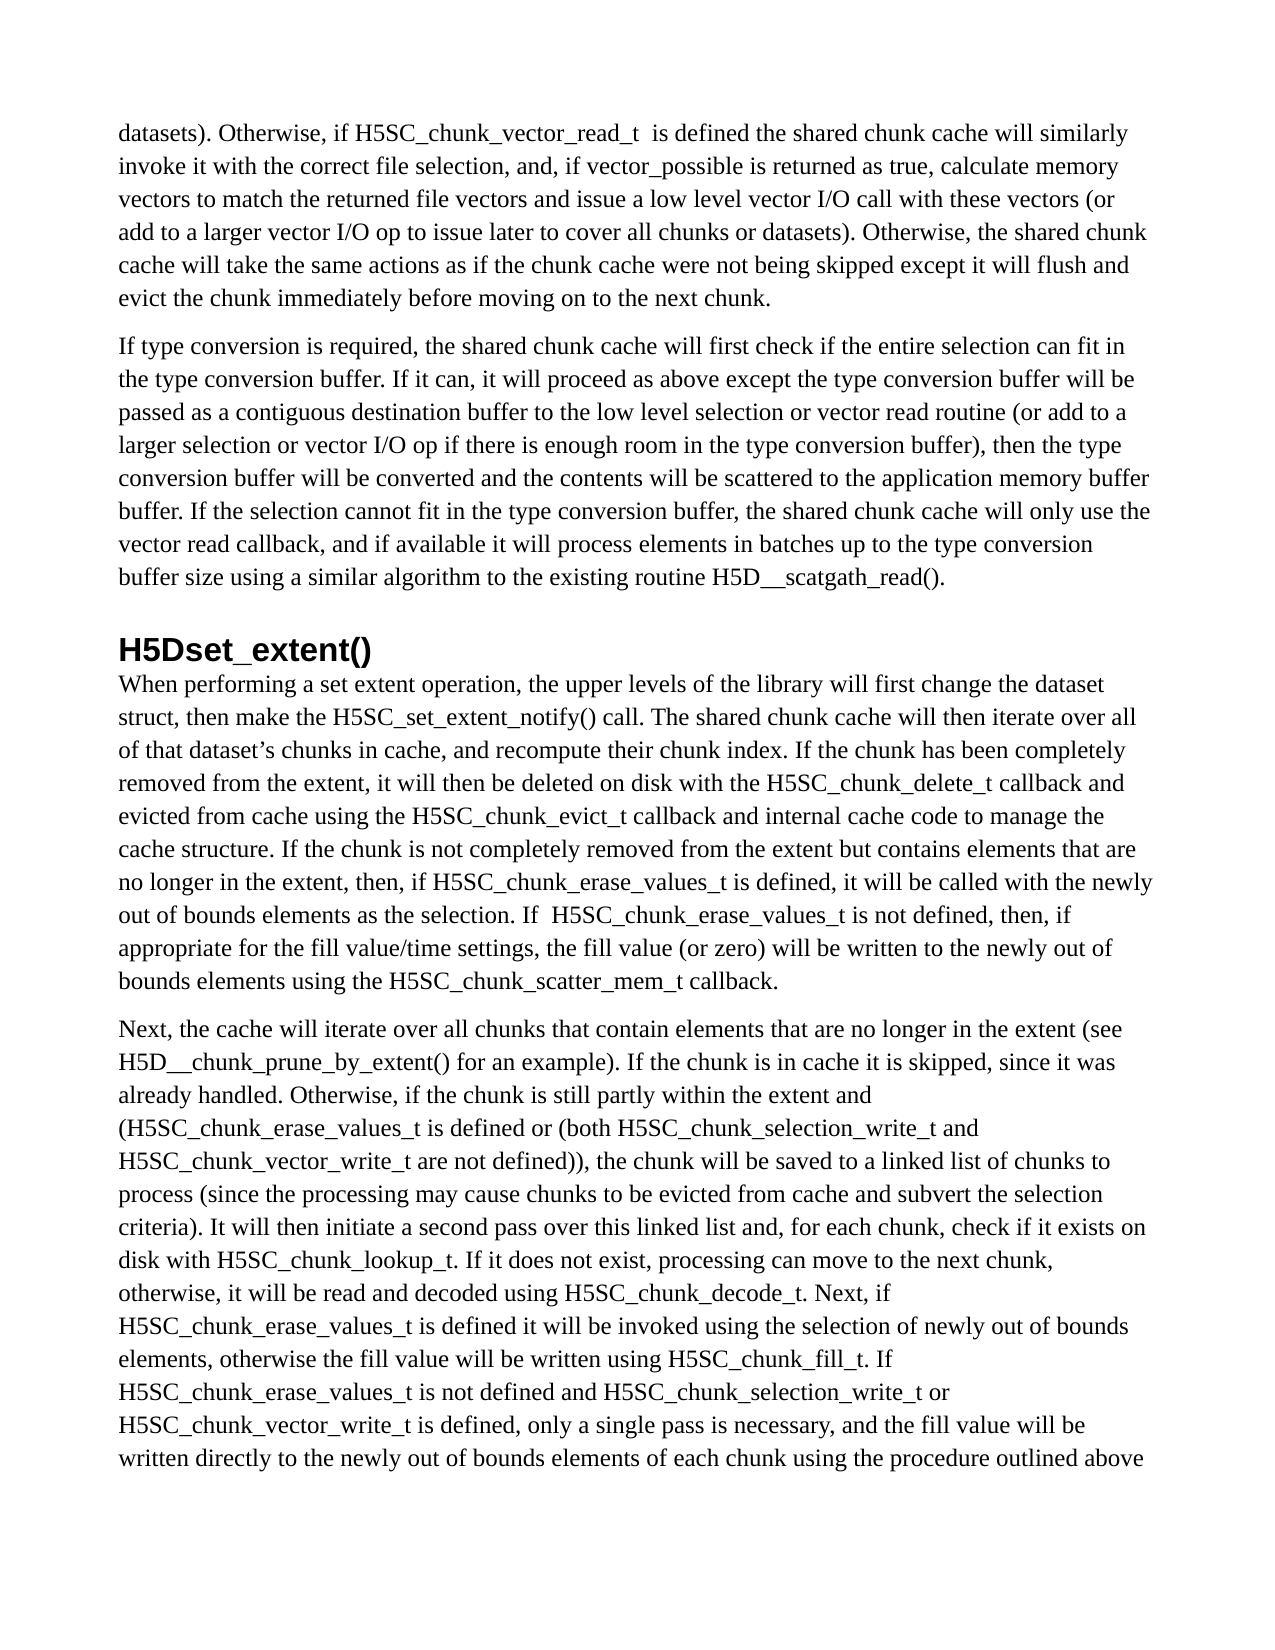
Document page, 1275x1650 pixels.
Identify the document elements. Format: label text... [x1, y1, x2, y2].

text When performing a set extent operation, the upper levels of the library will first change the dataset struct, then make the H5SC_set_extent_notify() call. The shared chunk cache will then iterate over all of that dataset’s chunks in cache, and recompute their chunk index. If the chunk has been completely removed from the extent, it will then be deleted on disk with the H5SC_chunk_delete_t callback and evicted from cache using the H5SC_chunk_evict_t callback and internal cache code to manage the cache structure. If the chunk is not completely removed from the extent but contains elements that are no longer in the extent, then, if H5SC_chunk_erase_values_t is defined, it will be called with the newly out of bounds elements as the selection. If H5SC_chunk_erase_values_t is not defined, then, if appropriate for the fill value/time settings, the fill value (or zero) will be written to the newly out of bounds elements using the H5SC_chunk_scatter_mem_t callback. [118, 669, 1157, 995]
text If type conversion is required, the shared chunk cache will first check if the entire selection can fit in the type conversion buffer. If it can, it will proceed as above except the type conversion buffer will be passed as a contiguous destination buffer to the low level selection or vector read routine (or add to a larger selection or vector I/O op if there is enough room in the type conversion buffer), then the type conversion buffer will be converted and the contents will be scattered to the application memory buffer buffer. If the selection cannot fit in the type conversion buffer, the shared chunk cache will only use the vector read callback, and if available it will process elements in batches up to the type conversion buffer size using a similar algorithm to the existing routine H5D__scatgath_read(). [118, 331, 1157, 591]
subtitle H5Dset_extent() [118, 630, 1157, 669]
text datasets). Otherwise, if H5SC_chunk_vector_read_t is defined the shared chunk cache will similarly invoke it with the correct file selection, and, if vector_possible is returned as true, calculate memory vectors to match the returned file vectors and issue a low level vector I/O call with these vectors (or add to a larger vector I/O op to issue later to cover all chunks or datasets). Otherwise, the shared chunk cache will take the same actions as if the chunk cache were not being skipped except it will flush and evict the chunk immediately before moving on to the next chunk. [118, 118, 1157, 312]
text Next, the cache will iterate over all chunks that contain elements that are no longer in the extent (see H5D__chunk_prune_by_extent() for an example). If the chunk is in cache it is skipped, since it was already handled. Otherwise, if the chunk is still partly within the extent and (H5SC_chunk_erase_values_t is defined or (both H5SC_chunk_selection_write_t and H5SC_chunk_vector_write_t are not defined)), the chunk will be saved to a linked list of chunks to process (since the processing may cause chunks to be evicted from cache and subvert the selection criteria). It will then initiate a second pass over this linked list and, for each chunk, check if it exists on disk with H5SC_chunk_lookup_t. If it does not exist, processing can move to the next chunk, otherwise, it will be read and decoded using H5SC_chunk_decode_t. Next, if H5SC_chunk_erase_values_t is defined it will be invoked using the selection of newly out of bounds elements, otherwise the fill value will be written using H5SC_chunk_fill_t. If H5SC_chunk_erase_values_t is not defined and H5SC_chunk_selection_write_t or H5SC_chunk_vector_write_t is defined, only a single pass is necessary, and the fill value will be written directly to the newly out of bounds elements of each chunk using the procedure outlined above [118, 1014, 1157, 1472]
